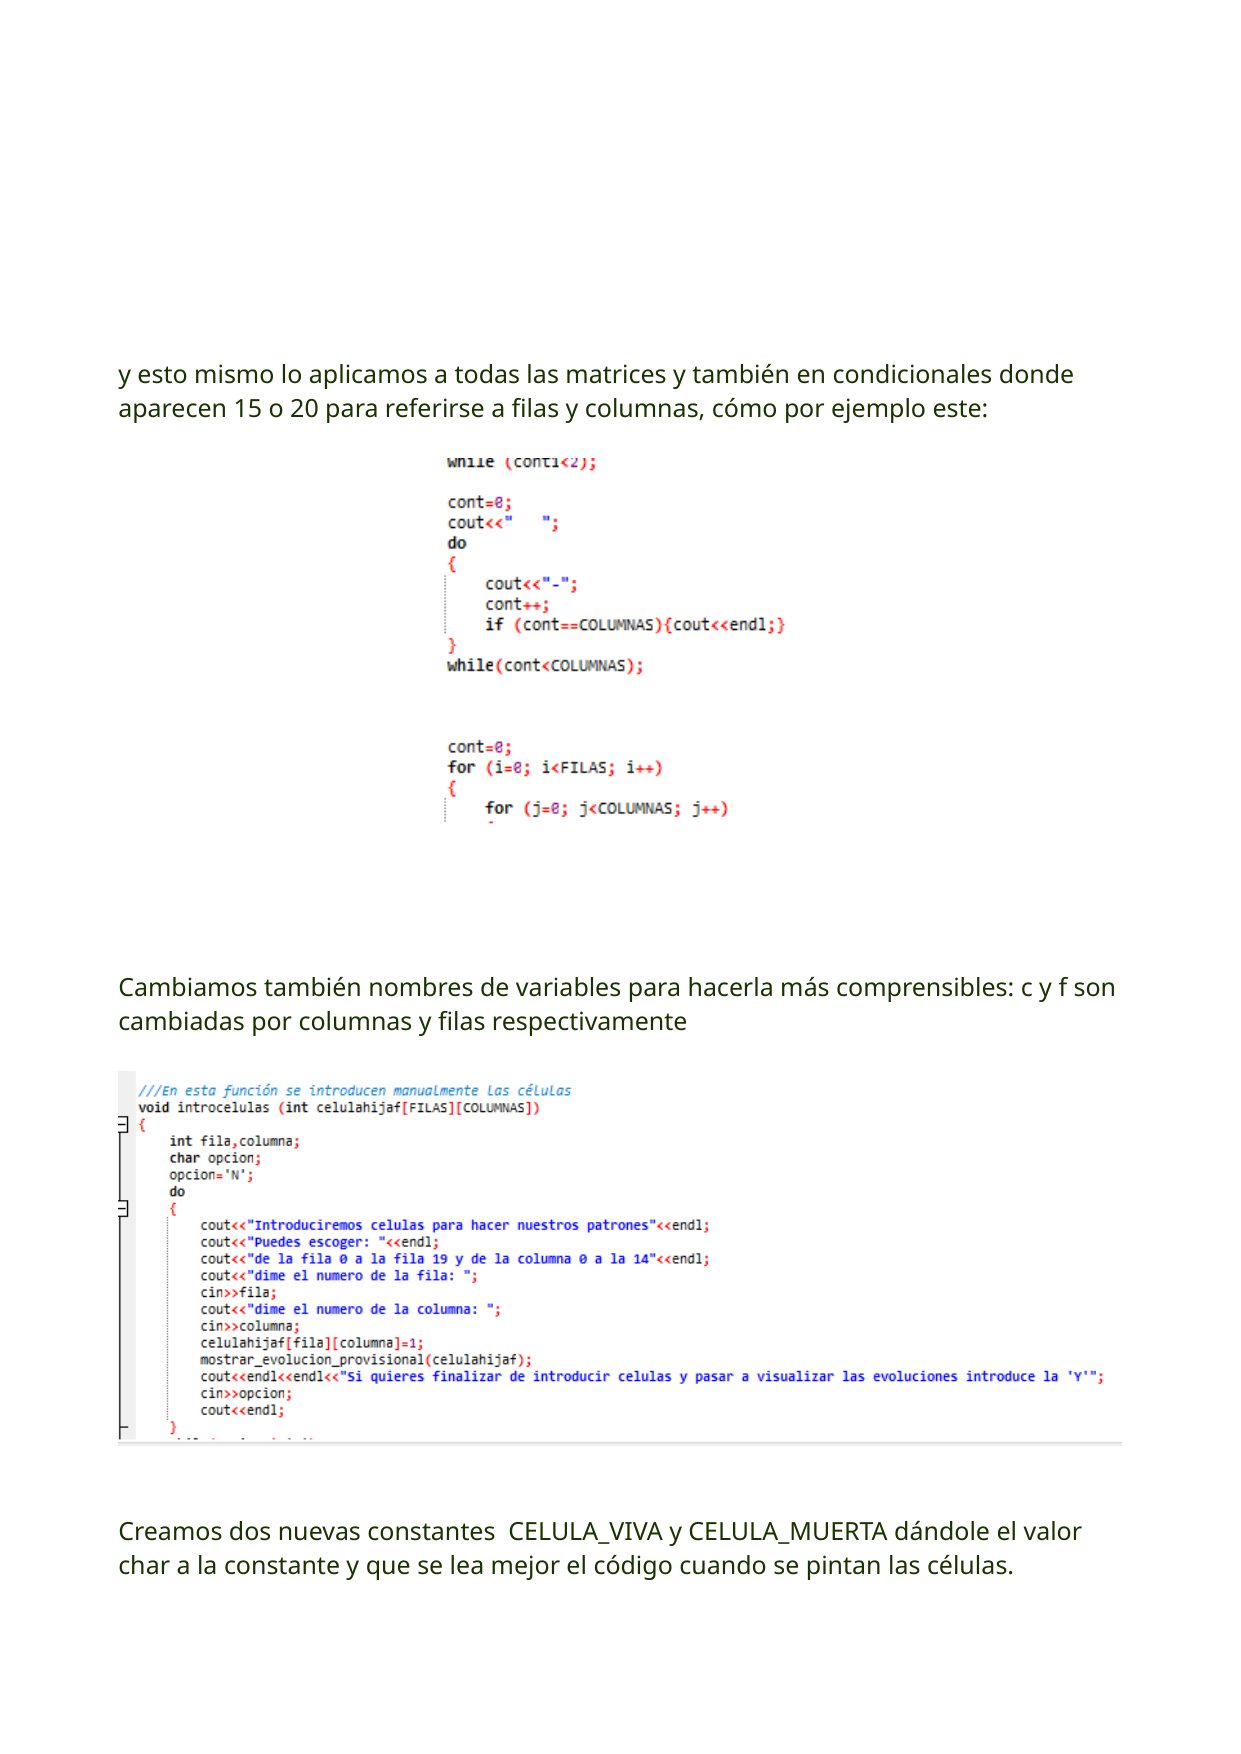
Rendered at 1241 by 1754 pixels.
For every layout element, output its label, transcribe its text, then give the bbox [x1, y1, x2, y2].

picture [418, 458, 822, 825]
text Creamos dos nuevas constantes CELULA_VIVA y CELULA_MUERTA dándole el valor char a la constante y que se lea mejor el código cuando se pintan las células. [118, 1513, 1122, 1581]
picture [118, 1071, 1123, 1446]
text Cambiamos también nombres de variables para hacerla más comprensibles: c y f son cambiadas por columnas y filas respectivamente [118, 970, 1122, 1038]
text y esto mismo lo aplicamos a todas las matrices y también en condicionales donde aparecen 15 o 20 para referirse a filas y columnas, cómo por ejemplo este: [118, 357, 1122, 425]
